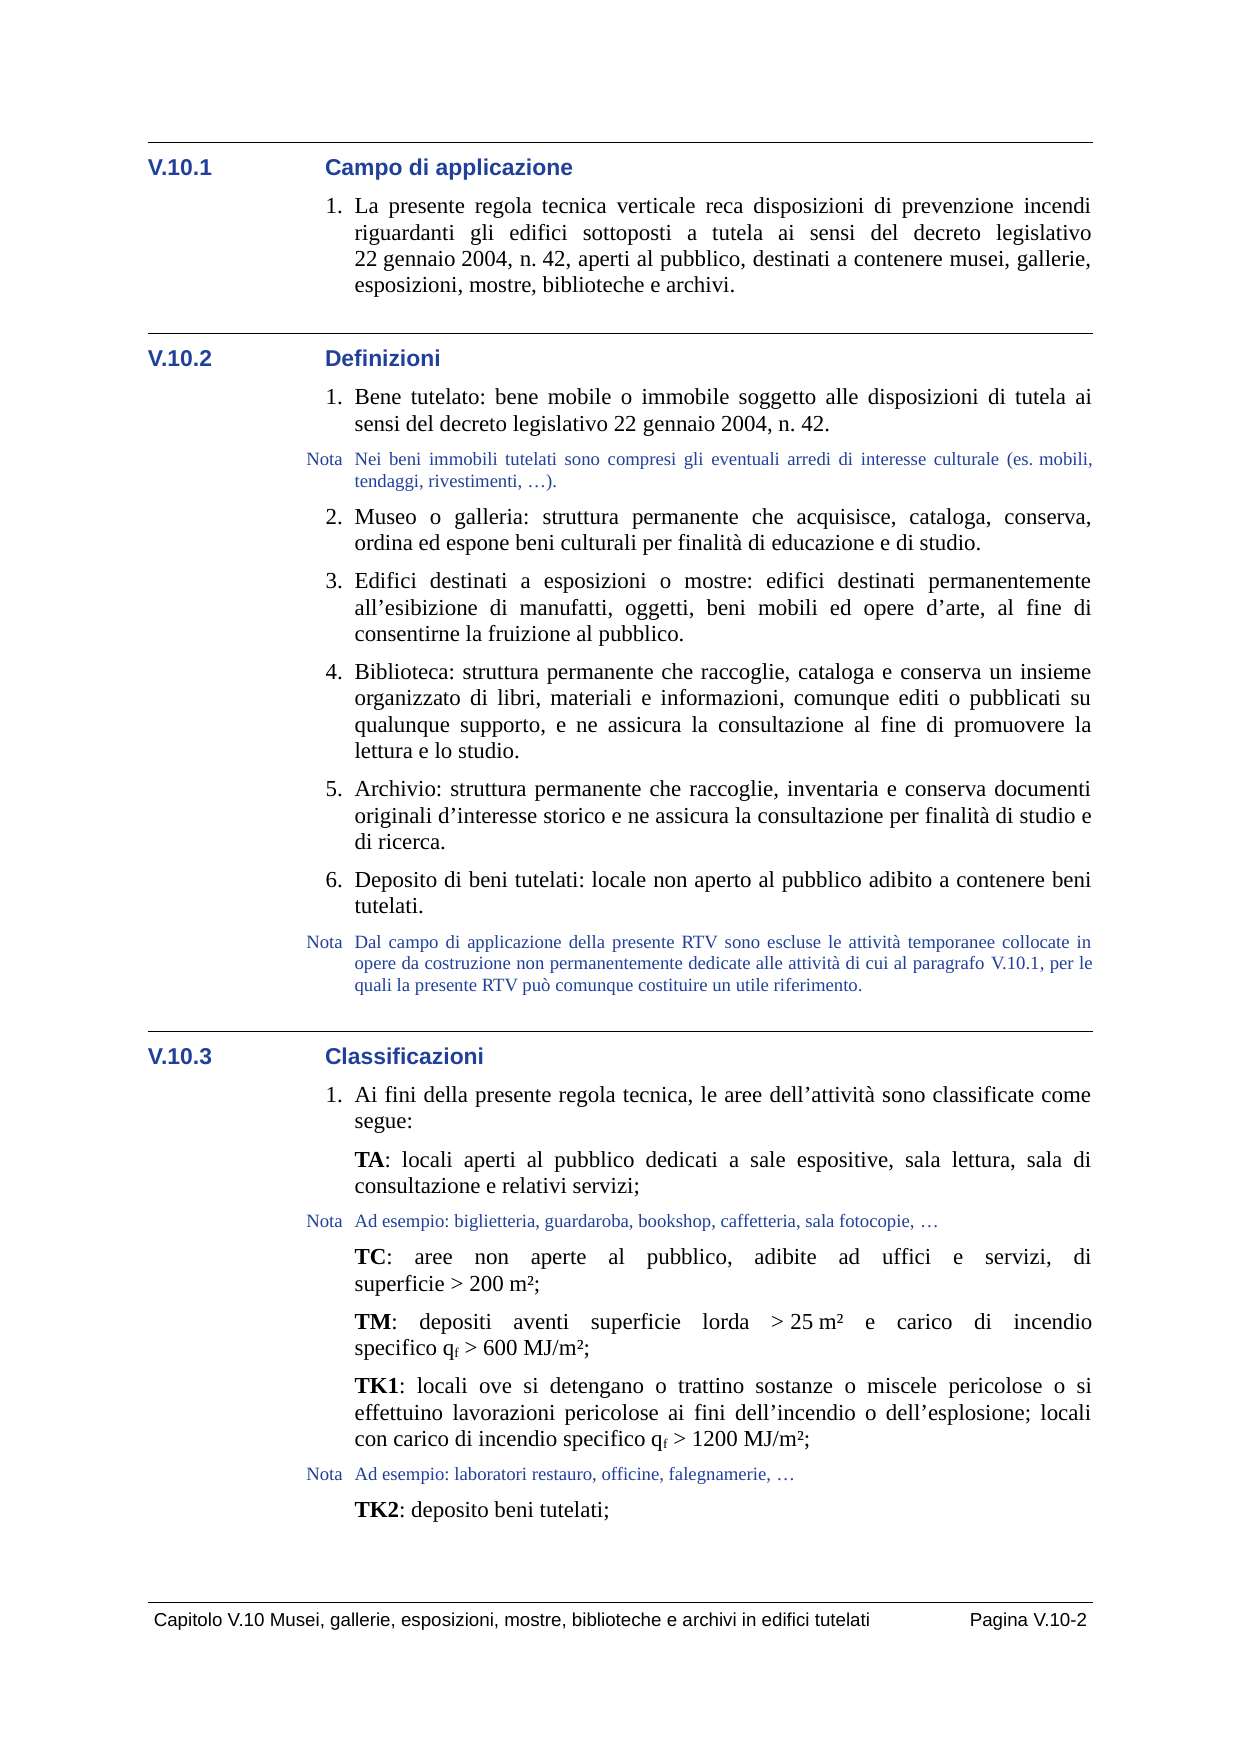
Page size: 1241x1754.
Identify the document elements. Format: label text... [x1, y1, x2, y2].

subtitle Definizioni [148, 334, 1093, 372]
list Nei beni immobili tutelati sono compresi gli eventuali arredi di interesse culturale (es. mobili, tendaggi, rivestimenti, …). [342, 448, 1093, 491]
list Biblioteca: struttura permanente che raccoglie, cataloga e conserva un insieme organizzato di libri, materiali e informazioni, comunque editi o pubblicati su qualunque supporto, e ne assicura la consultazione al fine di promuovere la lettura e lo studio. [342, 658, 1093, 763]
list La presente regola tecnica verticale reca disposizioni di prevenzione incendi riguardanti gli edifici sottoposti a tutela ai sensi del decreto legislativo 22 gennaio 2004, n. 42, aperti al pubblico, destinati a contenere musei, gallerie, esposizioni, mostre, biblioteche e archivi. [342, 192, 1093, 298]
list Dal campo di applicazione della presente RTV sono escluse le attività temporanee collocate in opere da costruzione non permanentemente dedicate alle attività di cui al paragrafo V.10.1, per le quali la presente RTV può comunque costituire un utile riferimento. [342, 931, 1093, 995]
list Deposito di beni tutelati: locale non aperto al pubblico adibito a contenere beni tutelati. [342, 866, 1093, 919]
list Ai fini della presente regola tecnica, le aree dell’attività sono classificate come segue: [342, 1081, 1093, 1134]
list TK2: deposito beni tutelati; [342, 1497, 1093, 1523]
list TM: depositi aventi superficie lorda > 25 m² e carico di incendio specifico qf > 600 MJ/m²; [342, 1308, 1093, 1361]
list Archivio: struttura permanente che raccoglie, inventaria e conserva documenti originali d’interesse storico e ne assicura la consultazione per finalità di studio e di ricerca. [342, 775, 1093, 854]
list TK1: locali ove si detengano o trattino sostanze o miscele pericolose o si effettuino lavorazioni pericolose ai fini dell’incendio o dell’esplosione; locali con carico di incendio specifico qf > 1200 MJ/m²; [342, 1372, 1093, 1451]
list TA: locali aperti al pubblico dedicati a sale espositive, sala lettura, sala di consultazione e relativi servizi; [342, 1146, 1093, 1198]
subtitle Campo di applicazione [148, 143, 1093, 180]
list Edifici destinati a esposizioni o mostre: edifici destinati permanentemente all’esibizione di manufatti, oggetti, beni mobili ed opere d’arte, al fine di consentirne la fruizione al pubblico. [342, 567, 1093, 646]
list Ad esempio: laboratori restauro, officine, falegnamerie, … [342, 1463, 1093, 1485]
list Bene tutelato: bene mobile o immobile soggetto alle disposizioni di tutela ai sensi del decreto legislativo 22 gennaio 2004, n. 42. [342, 383, 1093, 436]
list Ad esempio: biglietteria, guardaroba, bookshop, caffetteria, sala fotocopie, … [342, 1210, 1093, 1232]
subtitle Classificazioni [148, 1032, 1093, 1069]
list TC: aree non aperte al pubblico, adibite ad uffici e servizi, di superficie > 200 m²; [342, 1243, 1093, 1296]
list Museo o galleria: struttura permanente che acquisisce, cataloga, conserva, ordina ed espone beni culturali per finalità di educazione e di studio. [342, 503, 1093, 556]
